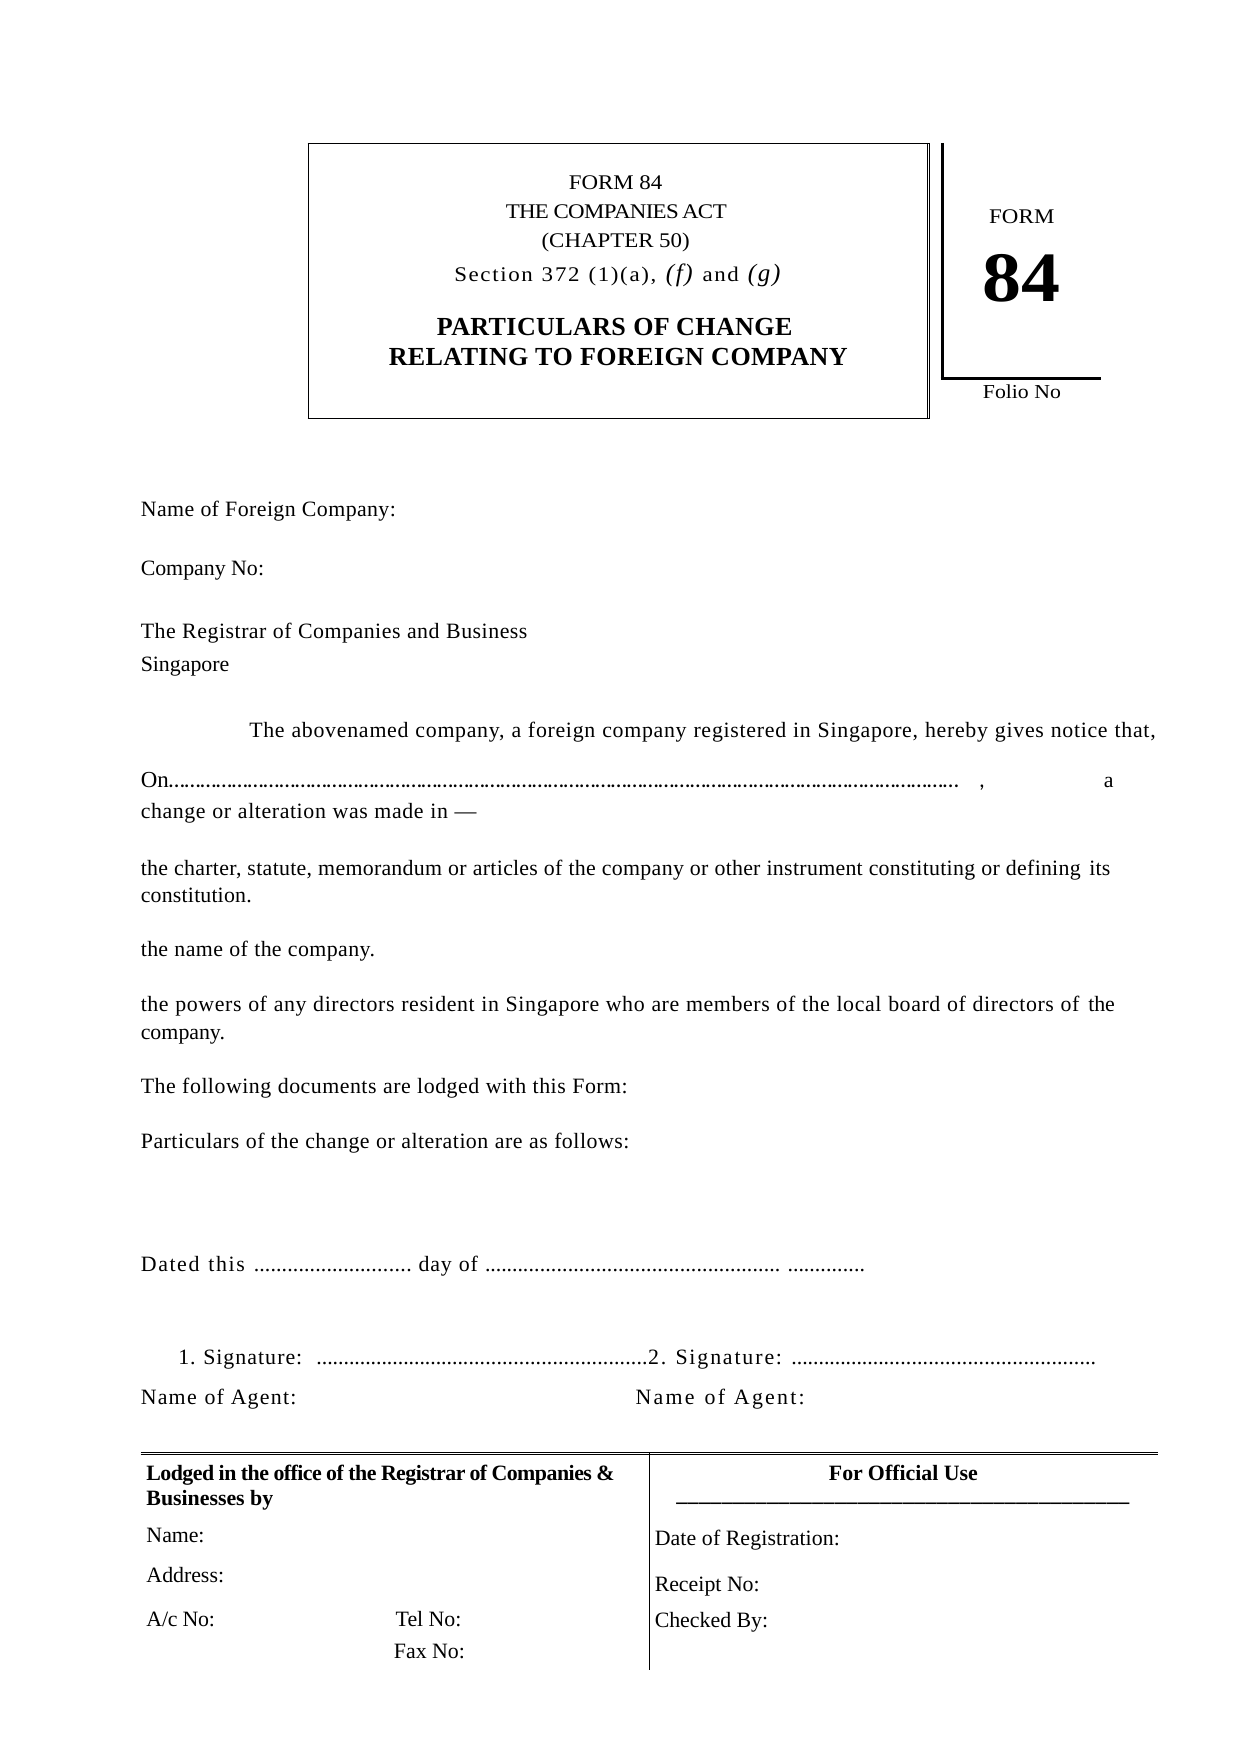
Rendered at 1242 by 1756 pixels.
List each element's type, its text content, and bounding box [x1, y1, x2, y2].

text 1. Signature: 2. Signature: [178, 1344, 1157, 1369]
text The Registrar of Companies and Business [141, 618, 1157, 643]
table_cell [930, 377, 942, 418]
text the powers of any directors resident in Singapore who are members of the local board of directors of the company. [141, 991, 1157, 1044]
text Name of Foreign Company: <o.name> [141, 496, 1157, 522]
text Singapore [141, 651, 1157, 676]
table_header [930, 143, 941, 377]
table_header FORM 84 [944, 143, 1101, 377]
text The following documents are lodged with this Form: [141, 1073, 1157, 1098]
table_cell [309, 377, 927, 418]
text On…………………………………………………………………………………………………………………………………… , a change or alteration was made in — [141, 765, 1157, 823]
text The abovenamed company, a foreign company registered in Singapore, hereby gives notice that, [141, 717, 1157, 742]
text Name of Agent: <get_director1(o.id)['name']> Name of Agent: <get_director2(o.id)['name']> [141, 1384, 1157, 1409]
text Dated this day of [141, 1251, 1157, 1276]
text the charter, statute, memorandum or articles of the company or other instrument constituting or defining its constitution. [141, 854, 1157, 907]
table_header Lodged in the office of the Registrar of Companies & Businesses by Name: Address: A/c No: Tel No: Fax No: [141, 1455, 649, 1669]
text Company No: <o.uen> [141, 555, 1157, 581]
table_header FORM 84 THE COMPANIES ACT (CHAPTER 50) Section 372 (1)(a), (f) and (g) PARTICULARS OF CHANGE RELATING TO FOREIGN COMPANY [309, 144, 927, 377]
text Particulars of the change or alteration are as follows: [141, 1128, 1157, 1153]
table_cell Folio No [942, 380, 1101, 418]
table_header For Official Use ________________________________________ Date of Registration: Receipt No: Checked By: [650, 1455, 1157, 1669]
text the name of the company. [141, 936, 1157, 961]
